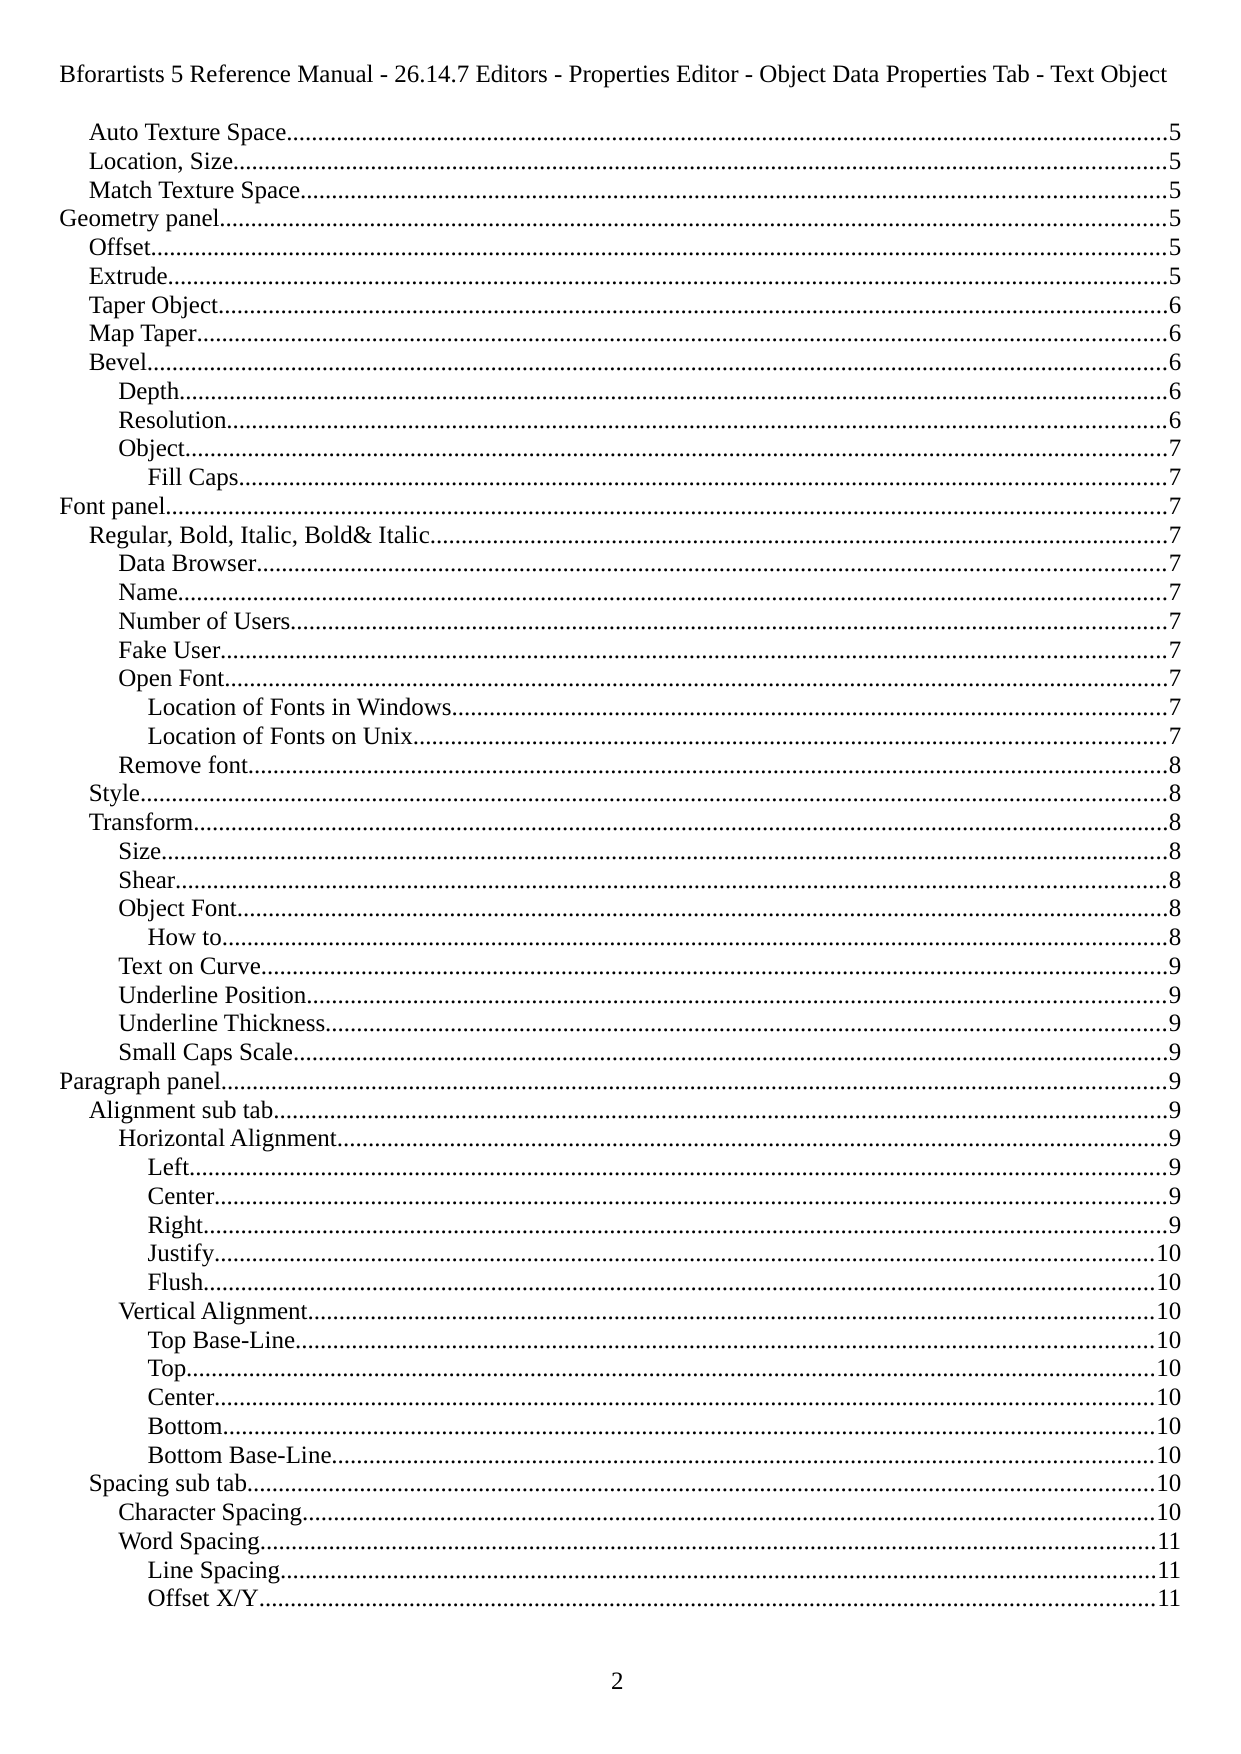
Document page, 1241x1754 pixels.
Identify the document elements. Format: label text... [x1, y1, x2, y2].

text Location of Fonts on Unix 7 [147, 721, 1181, 750]
text Match Texture Space 5 [88, 175, 1181, 203]
text Extrude 5 [88, 261, 1181, 290]
text Style 8 [88, 778, 1181, 807]
text Auto Texture Space 5 [88, 117, 1181, 146]
text Data Browser 7 [118, 548, 1181, 577]
text Horizontal Alignment 9 [118, 1123, 1181, 1152]
text Top 10 [147, 1353, 1181, 1382]
text Bevel 6 [88, 347, 1181, 376]
text Vertical Alignment 10 [118, 1296, 1181, 1325]
text Justify 10 [147, 1238, 1181, 1267]
text Transform 8 [88, 807, 1181, 836]
text Flush 10 [147, 1267, 1181, 1296]
text Character Spacing 10 [118, 1497, 1181, 1526]
text Open Font 7 [118, 663, 1181, 692]
text Alignment sub tab 9 [88, 1095, 1181, 1123]
text Bottom 10 [147, 1411, 1181, 1440]
text Name 7 [118, 577, 1181, 606]
text Small Caps Scale 9 [118, 1037, 1181, 1066]
text Object 7 [118, 433, 1181, 462]
text Resolution 6 [118, 405, 1181, 433]
text Number of Users 7 [118, 606, 1181, 635]
text Depth 6 [118, 376, 1181, 405]
text Center 10 [147, 1382, 1181, 1411]
text Bottom Base-Line 10 [147, 1440, 1181, 1468]
text Left 9 [147, 1152, 1181, 1181]
text Location of Fonts in Windows 7 [147, 692, 1181, 721]
text Word Spacing 11 [118, 1526, 1181, 1555]
text Line Spacing 11 [147, 1555, 1181, 1583]
text Location, Size 5 [88, 146, 1181, 175]
text Size 8 [118, 836, 1181, 865]
text Spacing sub tab 10 [88, 1468, 1181, 1497]
text Paragraph panel 9 [59, 1066, 1181, 1095]
text Fake User 7 [118, 635, 1181, 663]
text Center 9 [147, 1181, 1181, 1210]
text Remove font 8 [118, 750, 1181, 778]
text How to 8 [147, 922, 1181, 951]
text Right 9 [147, 1210, 1181, 1238]
text Regular, Bold, Italic, Bold& Italic 7 [88, 520, 1181, 548]
text Taper Object 6 [88, 290, 1181, 318]
text Geometry panel 5 [59, 203, 1181, 232]
text Fill Caps 7 [147, 462, 1181, 491]
text Font panel 7 [59, 491, 1181, 520]
text Text on Curve 9 [118, 951, 1181, 980]
text Top Base-Line 10 [147, 1325, 1181, 1353]
text Underline Position 9 [118, 980, 1181, 1008]
text Object Font 8 [118, 893, 1181, 922]
text Map Taper 6 [88, 318, 1181, 347]
text Offset X/Y 11 [147, 1583, 1181, 1612]
text Underline Thickness 9 [118, 1008, 1181, 1037]
text Shear 8 [118, 865, 1181, 893]
text Offset 5 [88, 232, 1181, 261]
